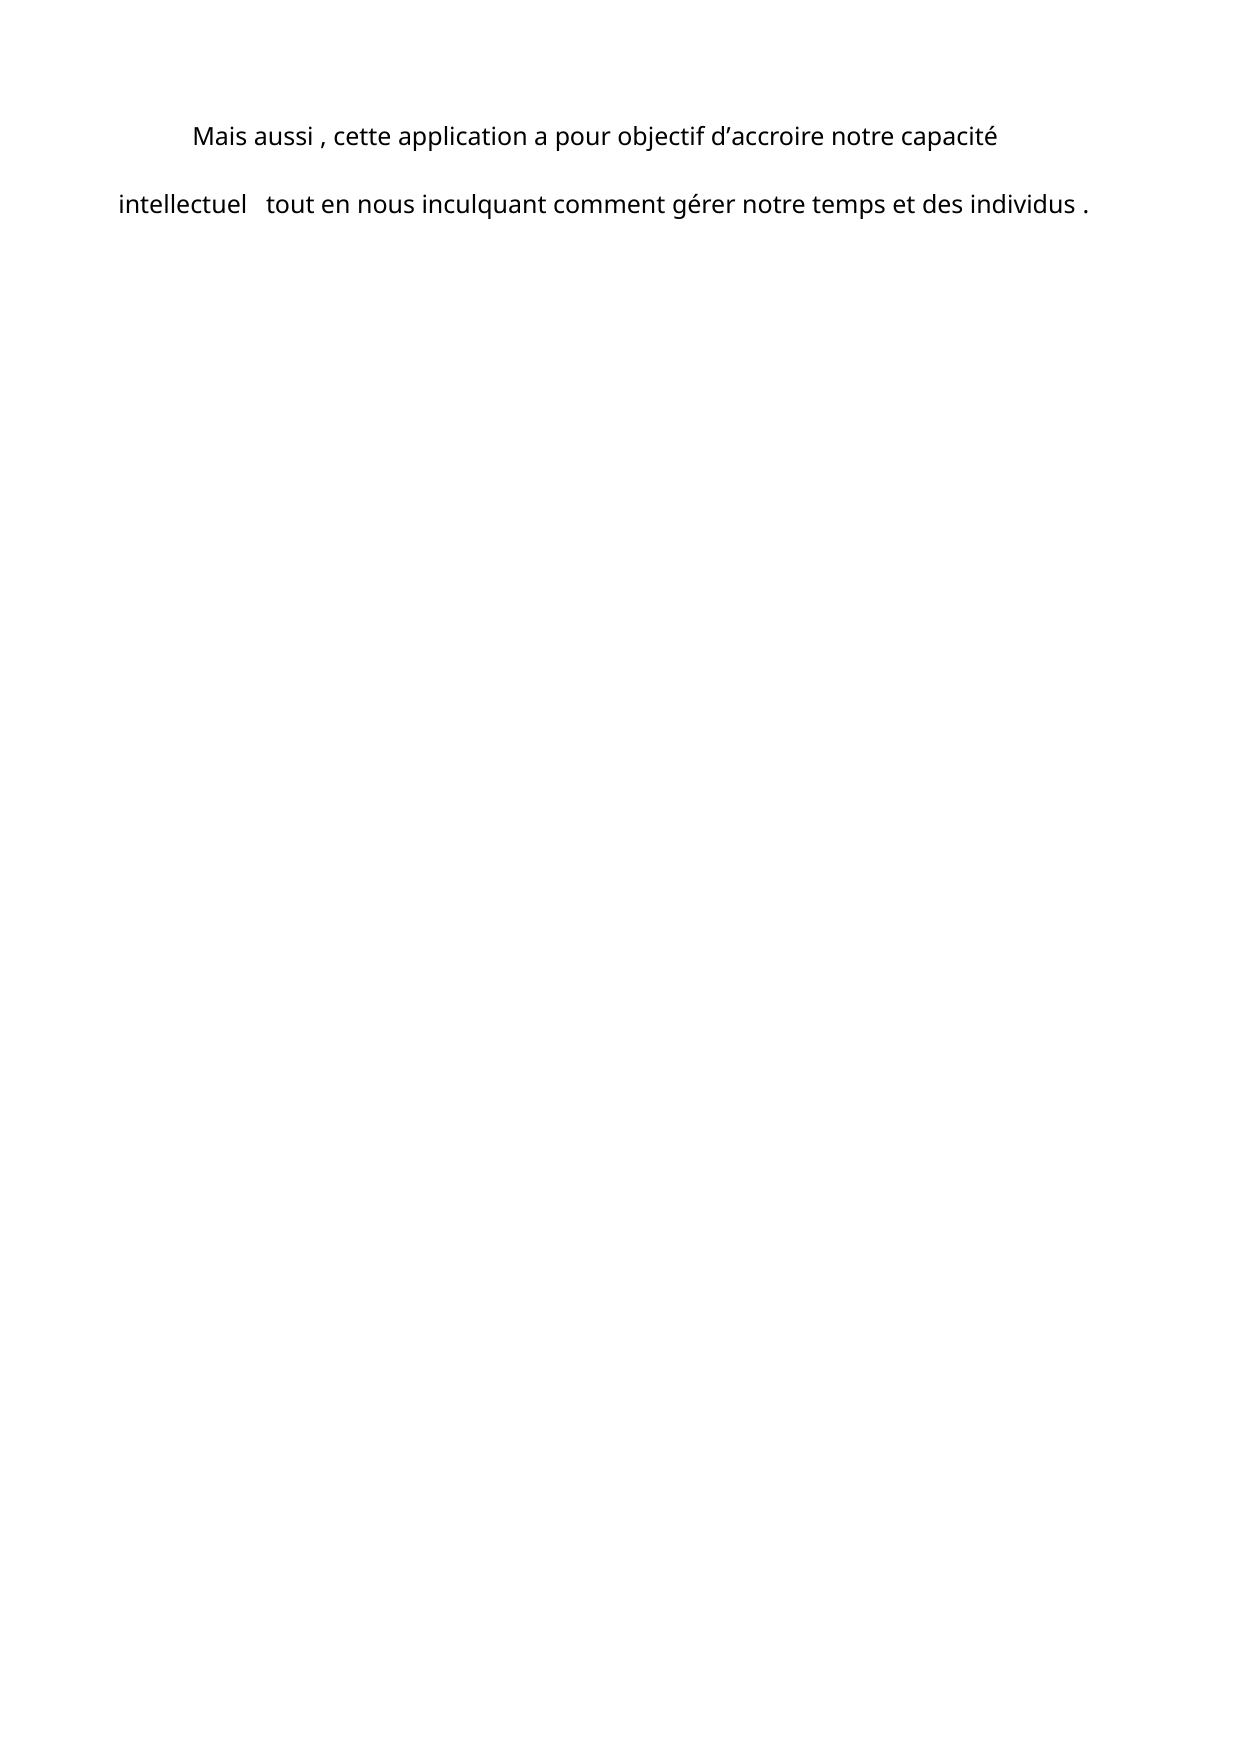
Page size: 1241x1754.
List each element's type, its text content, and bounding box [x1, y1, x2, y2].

text Mais aussi , cette application a pour objectif d’accroire notre capacité intellectuel tout en nous inculquant comment gérer notre temps et des individus . [118, 118, 1122, 288]
